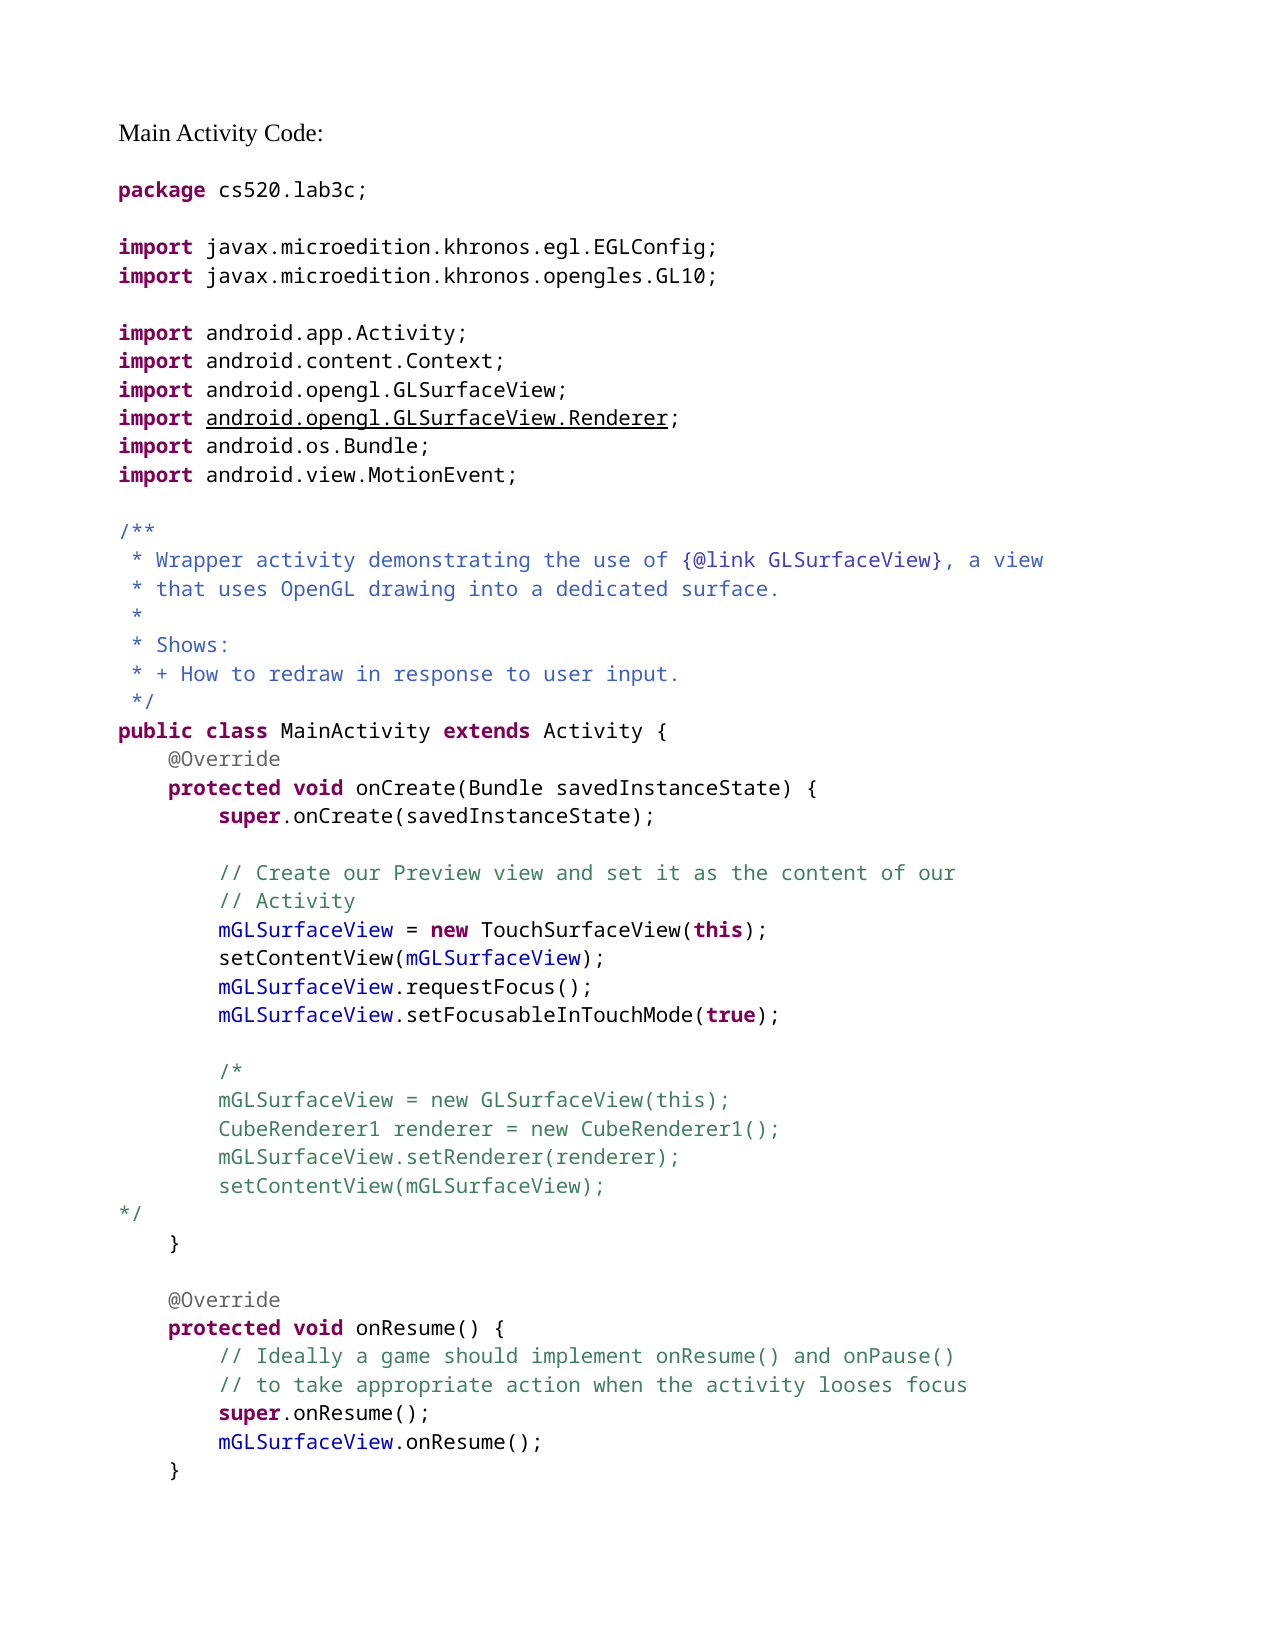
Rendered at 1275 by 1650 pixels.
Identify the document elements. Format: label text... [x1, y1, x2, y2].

text mGLSurfaceView.requestFocus(); [118, 972, 1157, 1000]
text Main Activity Code: [118, 118, 1157, 147]
text import javax.microedition.khronos.egl.EGLConfig; [118, 232, 1157, 261]
text setContentView(mGLSurfaceView); [118, 943, 1157, 972]
text * + How to redraw in response to user input. [118, 659, 1157, 687]
text import android.opengl.GLSurfaceView; [118, 375, 1157, 403]
text } [118, 1228, 1157, 1256]
text mGLSurfaceView = new GLSurfaceView(this); [118, 1086, 1157, 1114]
text * that uses OpenGL drawing into a dedicated surface. [118, 574, 1157, 602]
text } [118, 1455, 1157, 1484]
text protected void onCreate(Bundle savedInstanceState) { [118, 773, 1157, 801]
text mGLSurfaceView.setFocusableInTouchMode(true); [118, 1000, 1157, 1029]
text import android.os.Bundle; [118, 432, 1157, 460]
text setContentView(mGLSurfaceView); [118, 1171, 1157, 1199]
text // to take appropriate action when the activity looses focus [118, 1370, 1157, 1398]
text // Create our Preview view and set it as the content of our [118, 858, 1157, 887]
text import javax.microedition.khronos.opengles.GL10; [118, 261, 1157, 289]
text @Override [118, 1285, 1157, 1313]
text mGLSurfaceView.setRenderer(renderer); [118, 1142, 1157, 1171]
text * [118, 602, 1157, 631]
text mGLSurfaceView = new TouchSurfaceView(this); [118, 915, 1157, 943]
text import android.app.Activity; [118, 318, 1157, 346]
text // Activity [118, 887, 1157, 915]
text super.onCreate(savedInstanceState); [118, 801, 1157, 830]
text /** [118, 517, 1157, 545]
text * Shows: [118, 631, 1157, 659]
text import android.content.Context; [118, 346, 1157, 375]
text public class MainActivity extends Activity { [118, 716, 1157, 744]
text * Wrapper activity demonstrating the use of {@link GLSurfaceView}, a view [118, 545, 1157, 574]
text CubeRenderer1 renderer = new CubeRenderer1(); [118, 1114, 1157, 1142]
text // Ideally a game should implement onResume() and onPause() [118, 1342, 1157, 1370]
text protected void onResume() { [118, 1313, 1157, 1342]
text import android.view.MotionEvent; [118, 460, 1157, 488]
text /* [118, 1057, 1157, 1086]
text */ [118, 1199, 1157, 1228]
text import android.opengl.GLSurfaceView.Renderer; [118, 403, 1157, 432]
text super.onResume(); [118, 1398, 1157, 1427]
text mGLSurfaceView.onResume(); [118, 1427, 1157, 1455]
text */ [118, 687, 1157, 716]
text package cs520.lab3c; [118, 176, 1157, 204]
text @Override [118, 744, 1157, 773]
